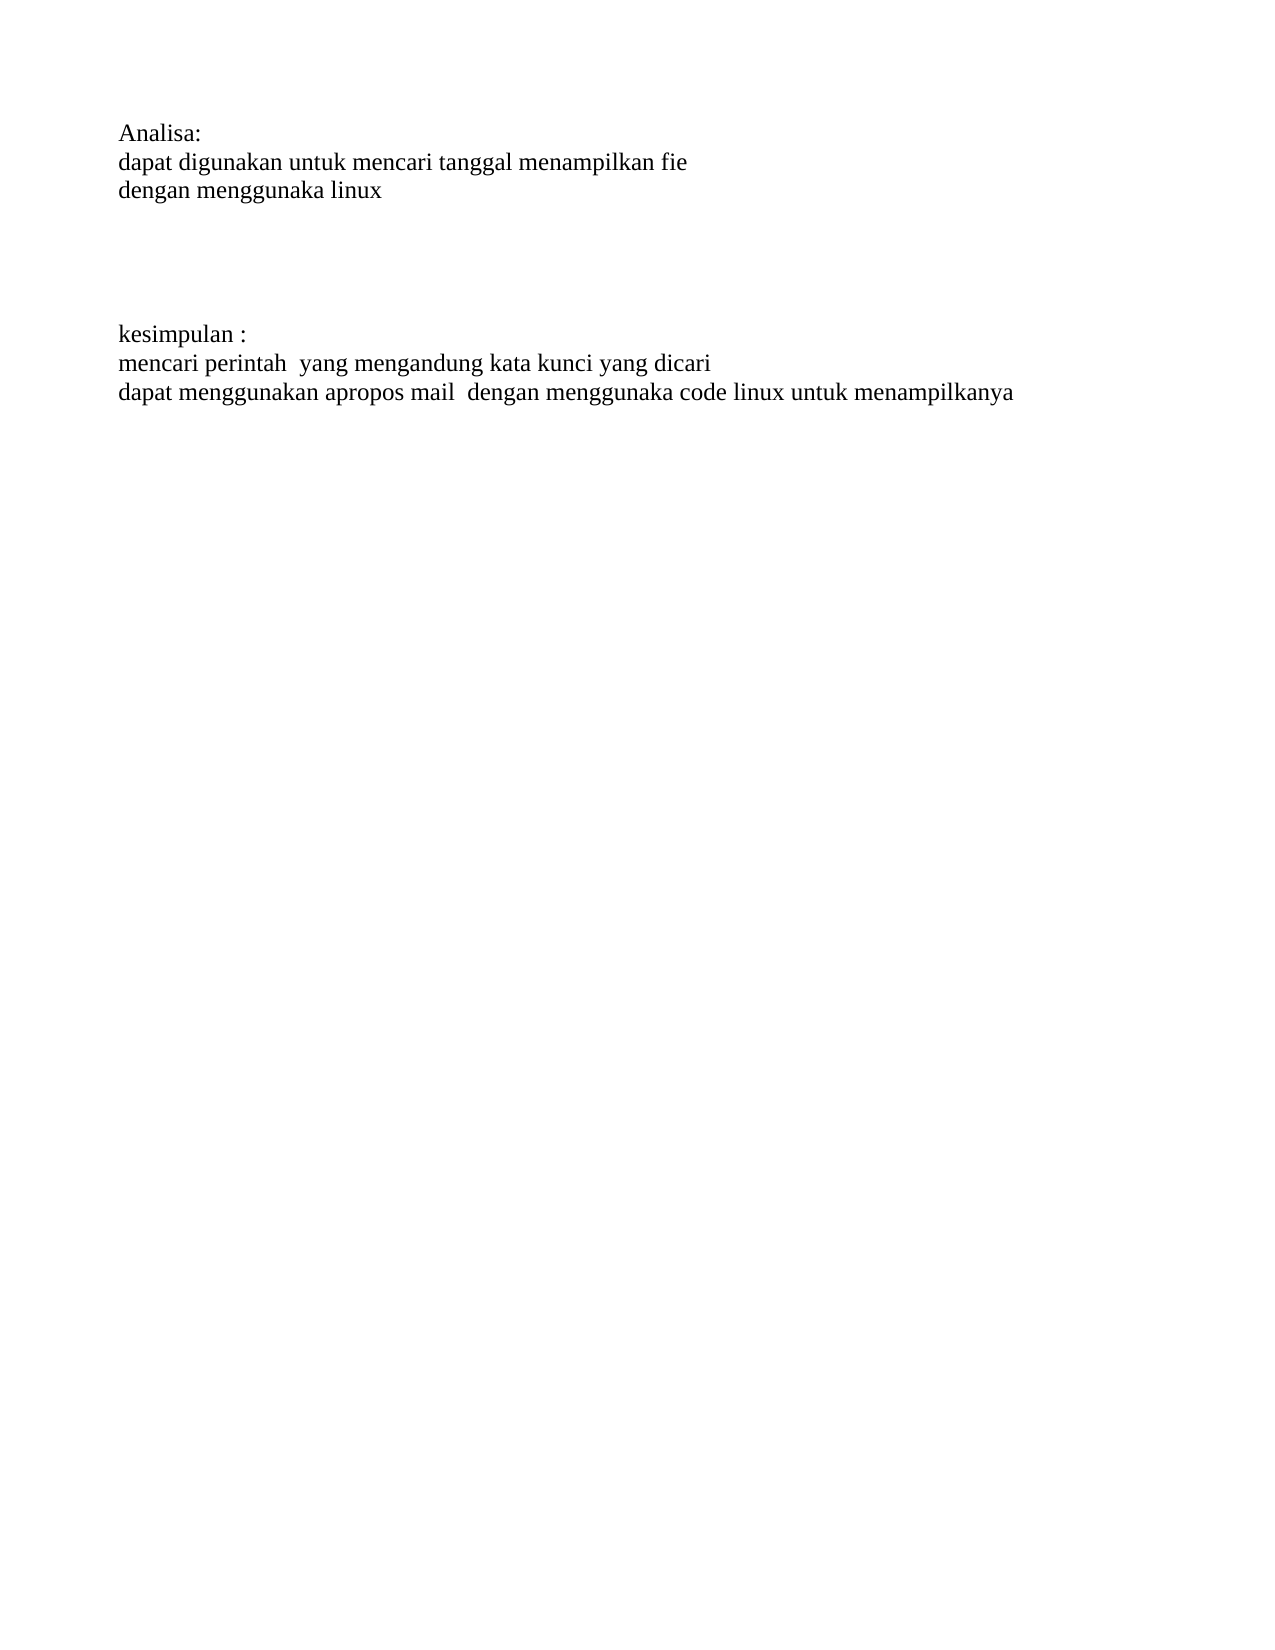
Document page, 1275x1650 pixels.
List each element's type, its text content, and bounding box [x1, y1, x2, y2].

text mencari perintah yang mengandung kata kunci yang dicari [118, 348, 1157, 377]
text dapat digunakan untuk mencari tanggal menampilkan fie [118, 147, 1157, 176]
text Analisa: [118, 118, 1157, 147]
text kesimpulan : [118, 319, 1157, 348]
text dengan menggunaka linux [118, 176, 1157, 204]
text dapat menggunakan apropos mail dengan menggunaka code linux untuk menampilkanya [118, 377, 1157, 406]
